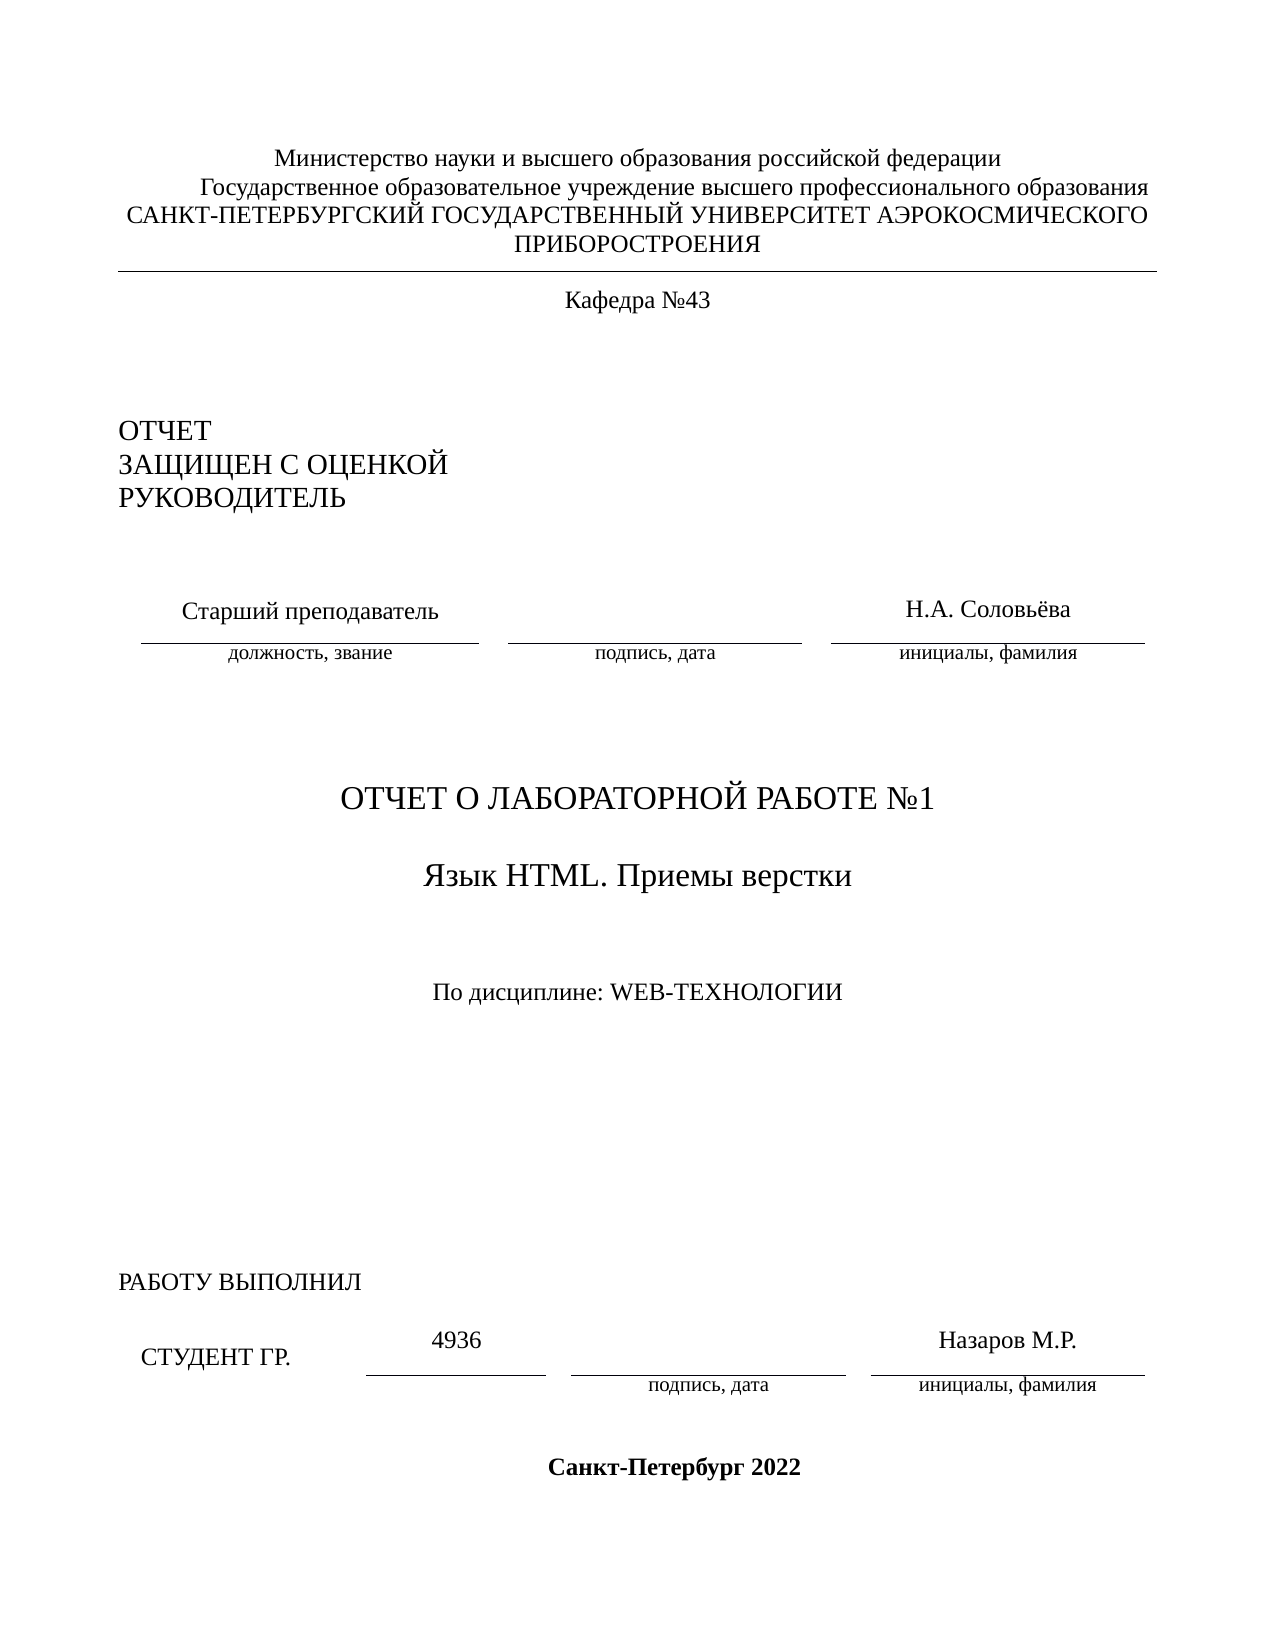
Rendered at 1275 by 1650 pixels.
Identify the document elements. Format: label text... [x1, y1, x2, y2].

table_cell подпись, дата [571, 1376, 846, 1395]
text По дисциплине: WEB-ТЕХНОЛОГИИ [118, 977, 1157, 1006]
table_header [479, 581, 508, 643]
table_cell инициалы, фамилия [871, 1376, 1144, 1395]
text ОТЧЕТ [118, 413, 1157, 447]
text ОТЧЕТ О ЛАБОРАТОРНОЙ РАБОТЕ №1 [118, 778, 1157, 816]
table_cell [546, 1375, 571, 1395]
text Язык HTML. Приемы верстки [118, 855, 1157, 893]
text РУКОВОДИТЕЛЬ [118, 481, 1157, 514]
table_cell подпись, дата [508, 644, 802, 663]
table_header 4936 [366, 1313, 546, 1375]
text Министерство науки и высшего образования российской федерации Государственное образовательное учреждение высшего профессионального образования САНКТ-ПЕТЕРБУРГСКИЙ ГОСУДАРСТВЕННЫЙ УНИВЕРСИТЕТ АЭРОКОСМИЧЕСКОГО ПРИБОРОСТРОЕНИЯ [118, 143, 1157, 271]
table_header Старший преподаватель [141, 581, 479, 643]
table_header [846, 1313, 871, 1375]
table_cell [802, 643, 831, 663]
table_header СТУДЕНТ ГР. [141, 1313, 366, 1375]
table_header [546, 1313, 571, 1375]
table_cell должность, звание [141, 644, 479, 663]
table_cell [846, 1375, 871, 1395]
text Кафедра №43 [118, 285, 1157, 313]
table_cell инициалы, фамилия [831, 644, 1145, 663]
table_header Назаров М.Р. [871, 1313, 1144, 1375]
text ЗАЩИЩЕН С ОЦЕНКОЙ [118, 447, 1157, 481]
table_cell [366, 1376, 546, 1395]
table_header [571, 1313, 846, 1375]
table_cell [141, 1375, 366, 1395]
text Санкт-Петербург 2022 [118, 1452, 1157, 1481]
text РАБОТУ ВЫПОЛНИЛ [118, 1267, 1157, 1296]
table_header [508, 581, 802, 643]
table_header Н.А. Соловьёва [831, 581, 1145, 643]
table_cell [479, 643, 508, 663]
table_header [802, 581, 831, 643]
